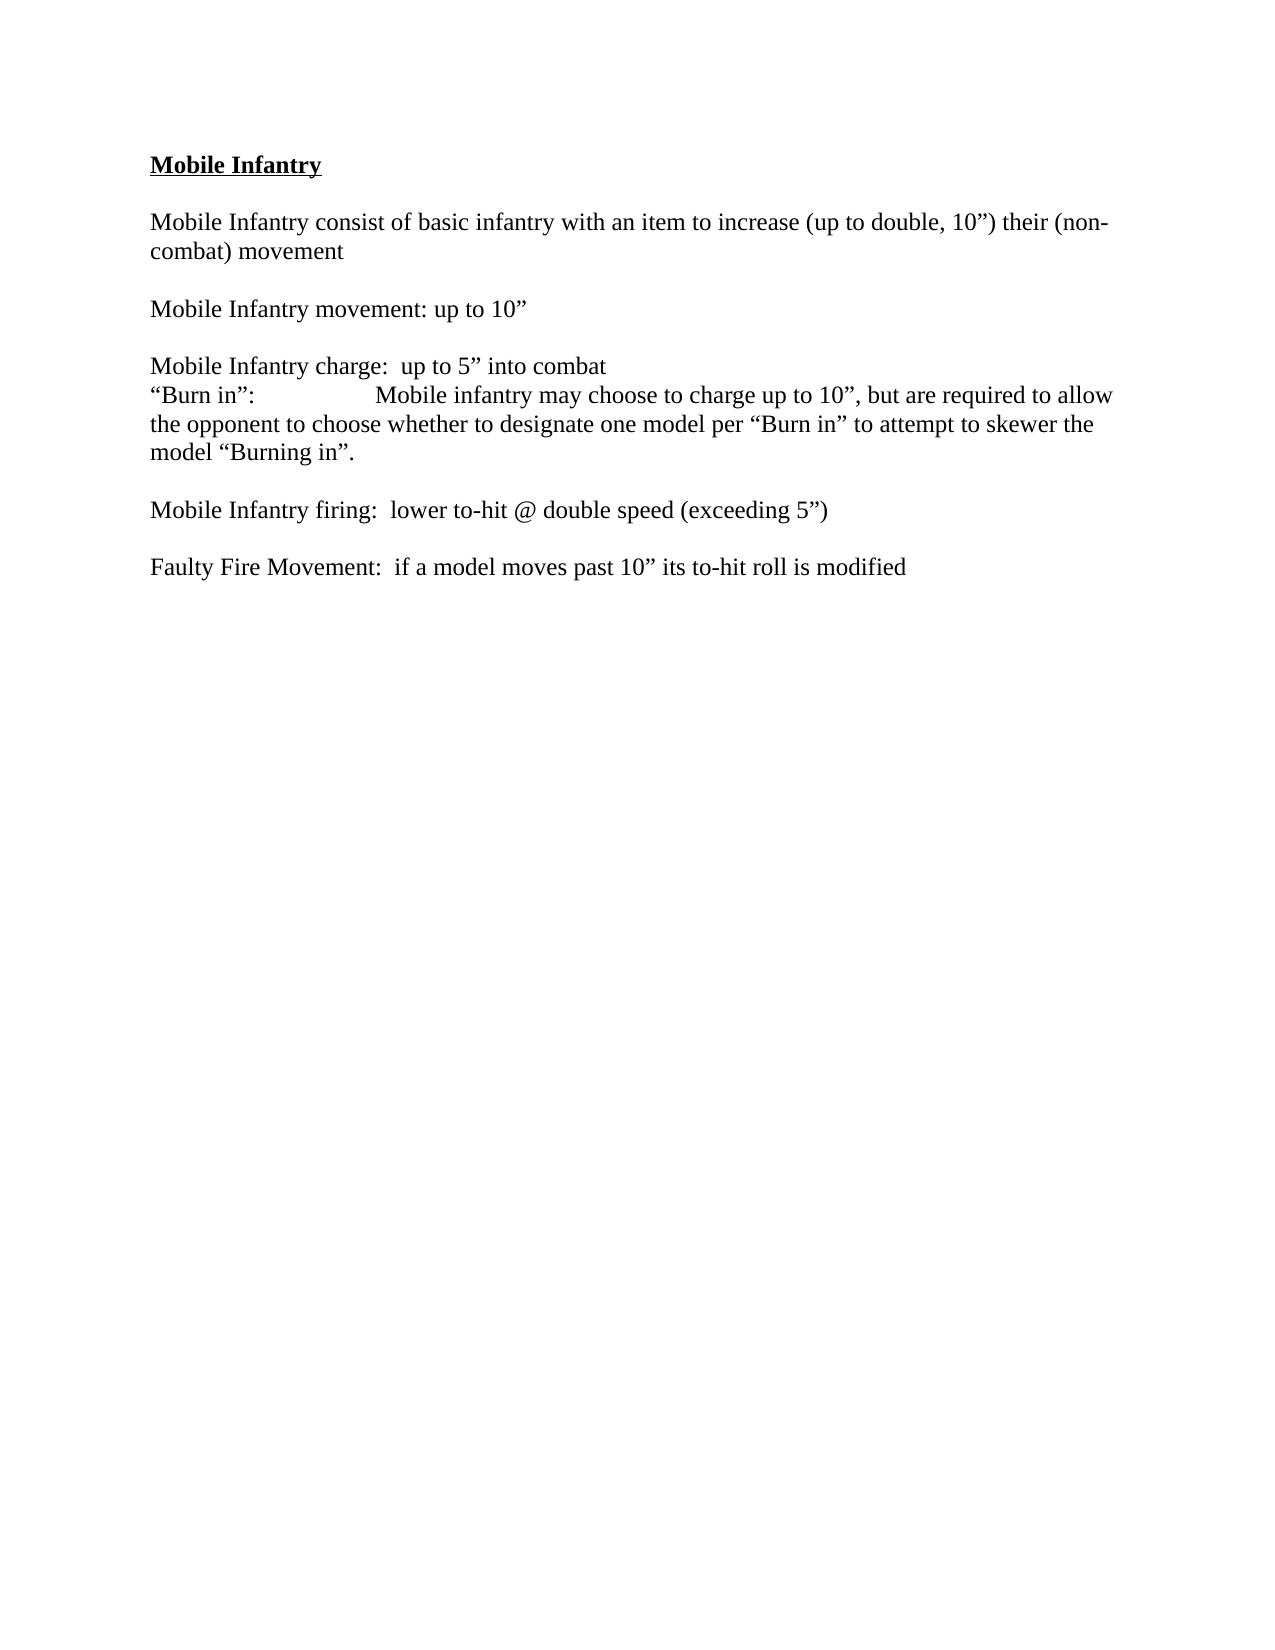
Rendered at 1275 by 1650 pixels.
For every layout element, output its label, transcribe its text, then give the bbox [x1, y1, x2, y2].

text Mobile Infantry [150, 150, 1125, 179]
text Mobile Infantry consist of basic infantry with an item to increase (up to double, 10”) their (non-combat) movement [150, 207, 1125, 265]
text Mobile Infantry firing: lower to-hit @ double speed (exceeding 5”) [150, 495, 1125, 524]
text Mobile Infantry charge: up to 5” into combat [150, 351, 1125, 380]
text Faulty Fire Movement: if a model moves past 10” its to-hit roll is modified [150, 552, 1125, 581]
text Mobile Infantry movement: up to 10” [150, 294, 1125, 322]
text “Burn in”: Mobile infantry may choose to charge up to 10”, but are required to allow the opponent to choose whether to designate one model per “Burn in” to attempt to skewer the model “Burning in”. [150, 380, 1125, 466]
